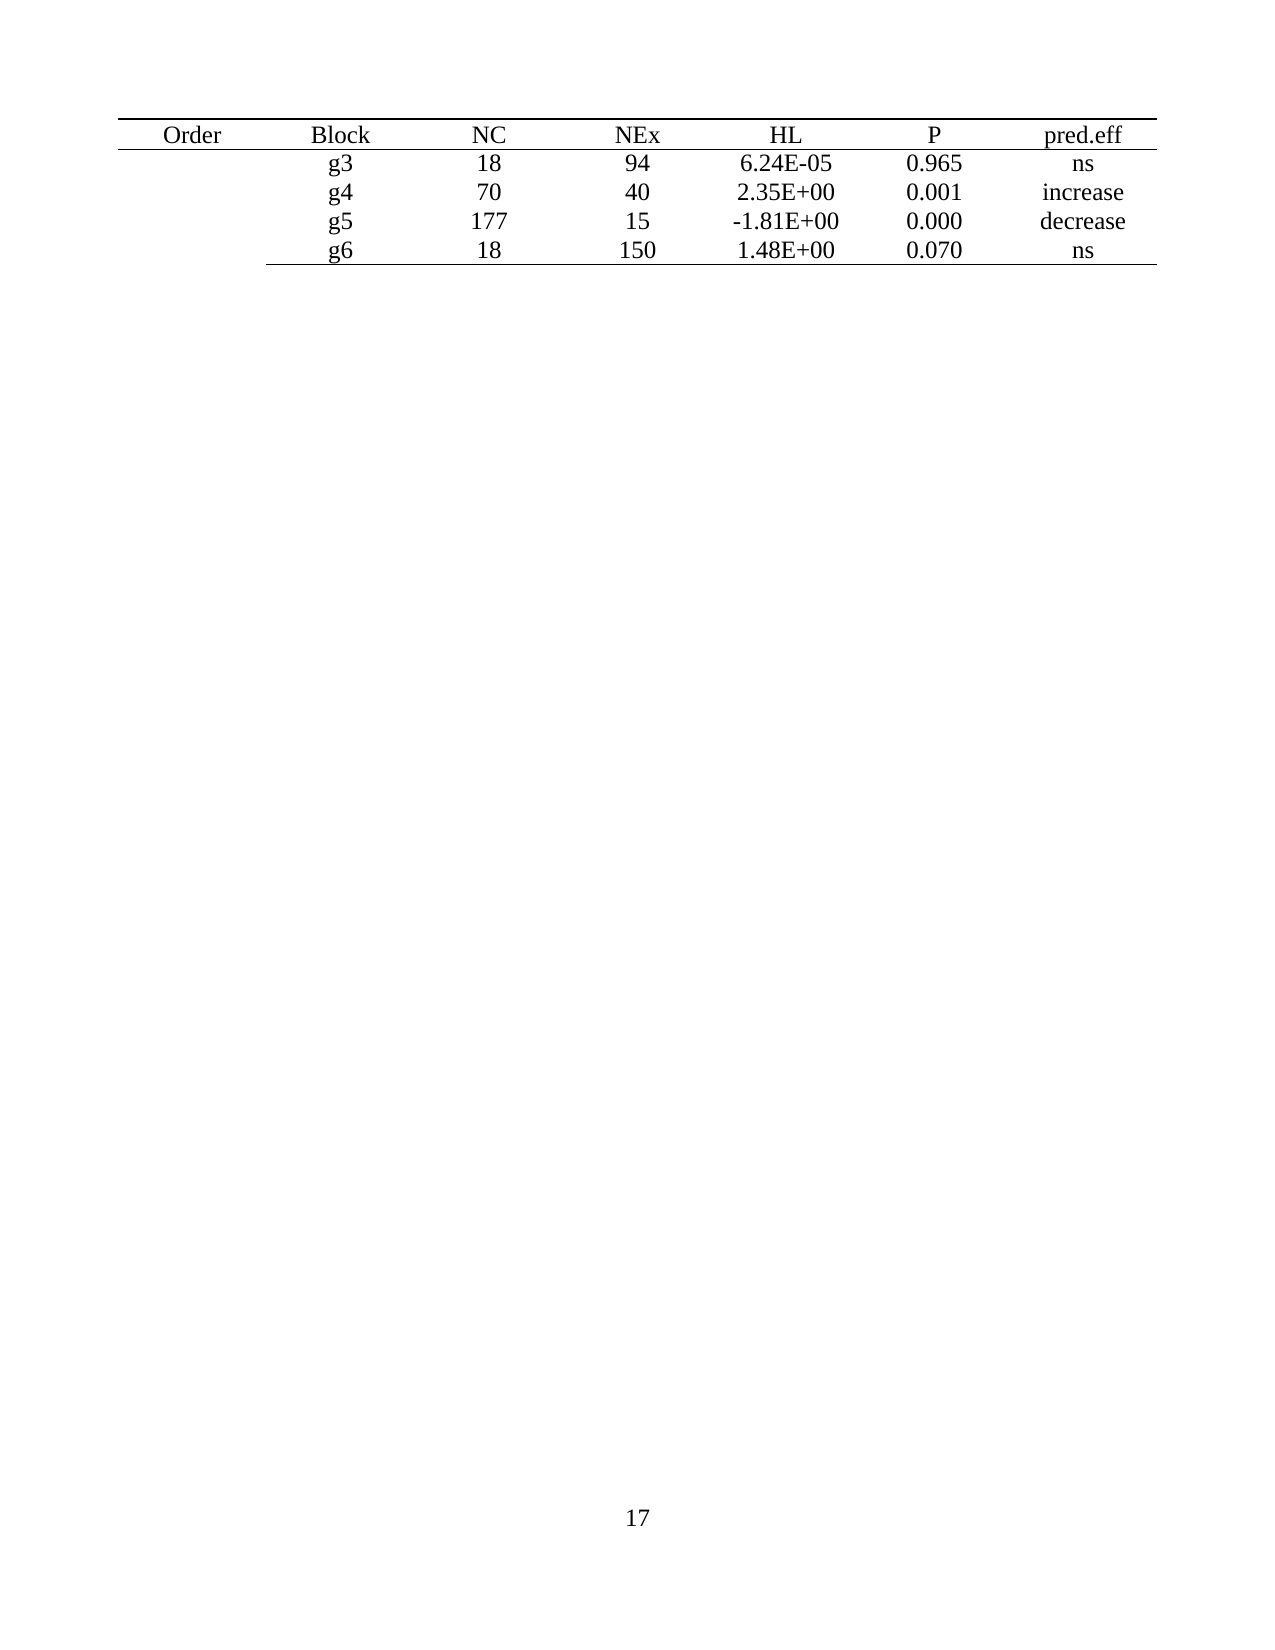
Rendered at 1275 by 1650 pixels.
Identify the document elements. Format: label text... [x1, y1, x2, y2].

table_cell g4 [266, 177, 415, 206]
table_cell 0.070 [860, 235, 1009, 263]
table_cell 15 [563, 206, 712, 235]
table_cell g6 [266, 235, 415, 263]
table_header P [860, 120, 1009, 148]
table_cell decrease [1009, 206, 1157, 235]
table_header pred.eff [1009, 120, 1157, 148]
table_cell ns [1009, 150, 1157, 177]
table_cell 94 [563, 150, 712, 177]
table_header NC [415, 120, 563, 148]
table_cell g5 [266, 206, 415, 235]
table_cell g3 [266, 150, 415, 177]
table_cell 0.000 [860, 206, 1009, 235]
table_cell 6.24E-05 [712, 150, 860, 177]
table_cell 40 [563, 177, 712, 206]
table_cell [118, 150, 266, 263]
table_cell 18 [415, 150, 563, 177]
table_cell ns [1009, 235, 1157, 263]
table_header Order [118, 120, 266, 148]
table_cell increase [1009, 177, 1157, 206]
table_cell 70 [415, 177, 563, 206]
table_header NEx [563, 120, 712, 148]
table_cell 1.48E+00 [712, 235, 860, 263]
table_cell 0.001 [860, 177, 1009, 206]
table_cell 150 [563, 235, 712, 263]
table_cell 2.35E+00 [712, 177, 860, 206]
table_header Block [266, 120, 415, 148]
table_cell 177 [415, 206, 563, 235]
table_cell 18 [415, 235, 563, 263]
table_cell 0.965 [860, 150, 1009, 177]
table_header HL [712, 120, 860, 148]
table_cell -1.81E+00 [712, 206, 860, 235]
